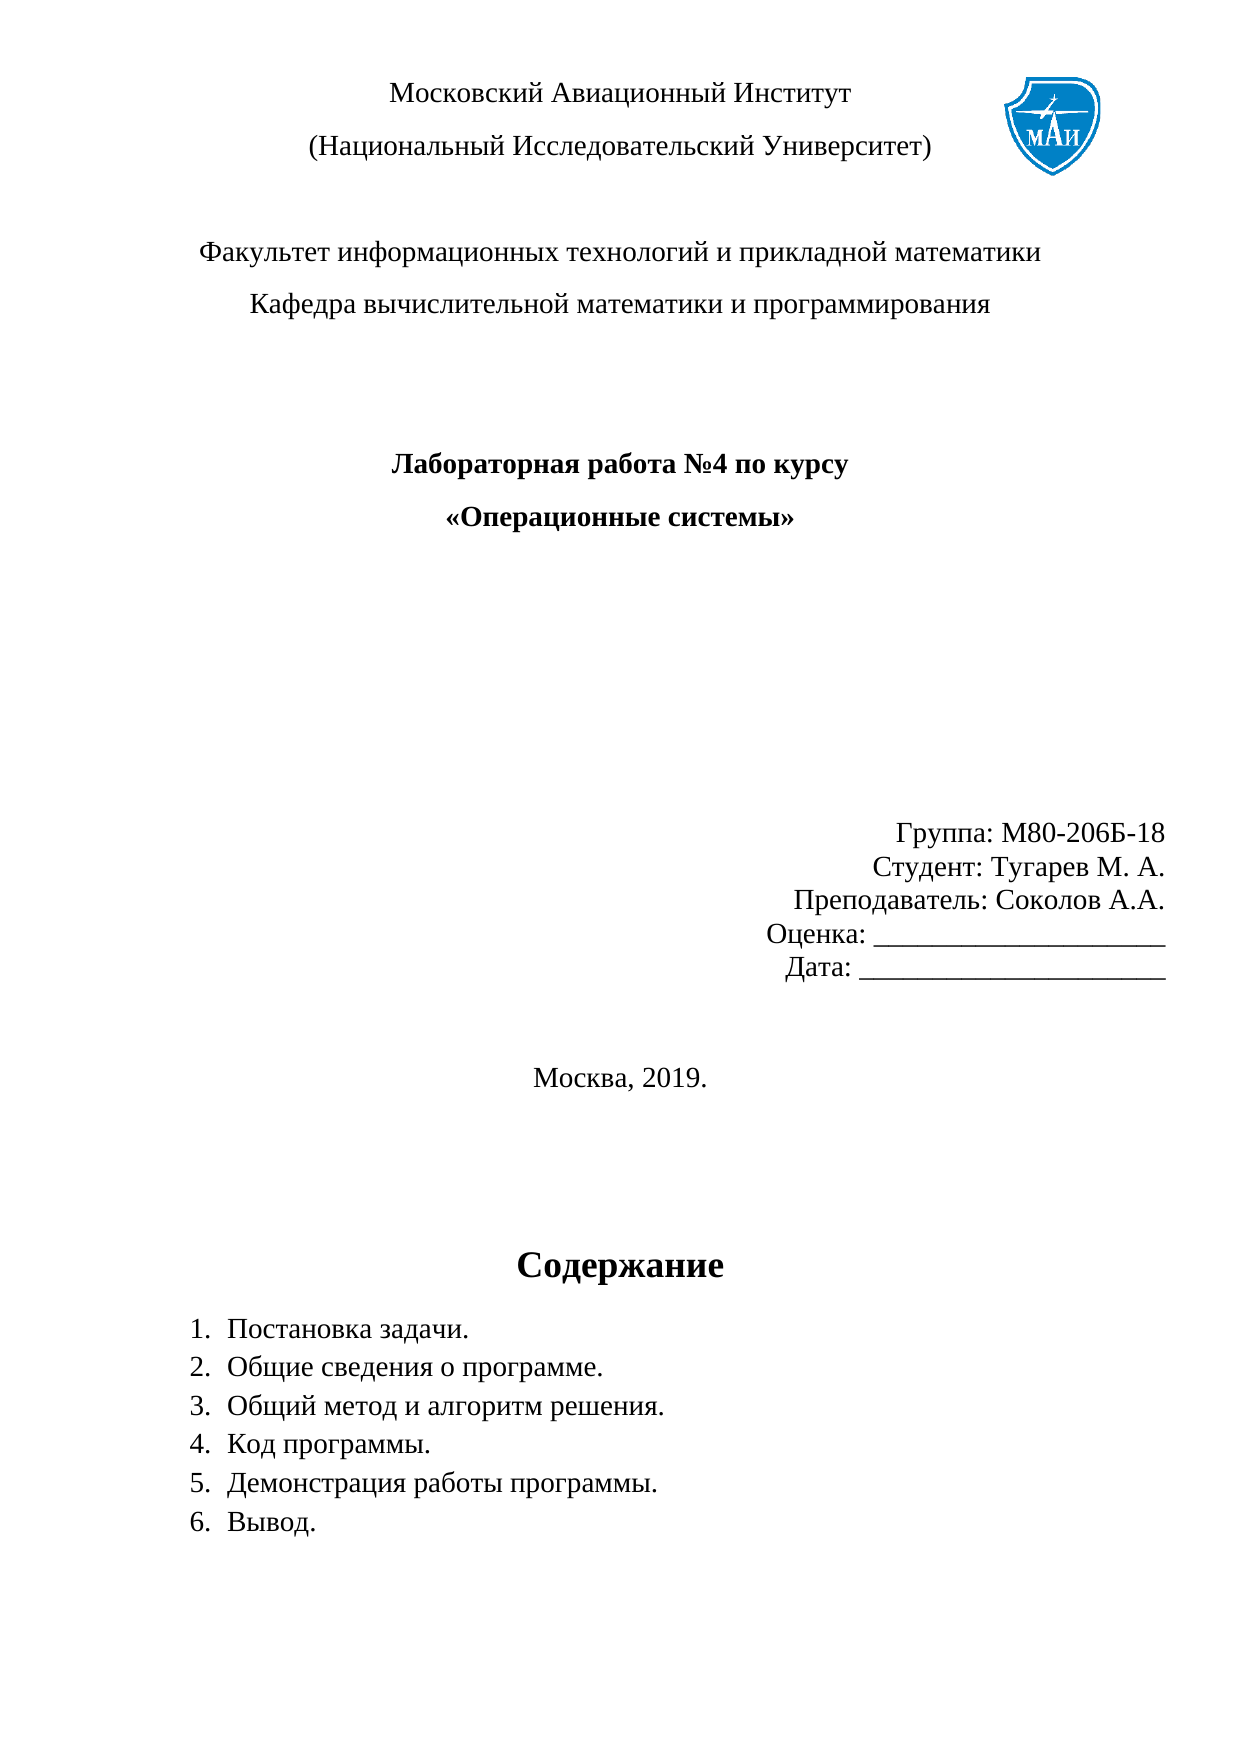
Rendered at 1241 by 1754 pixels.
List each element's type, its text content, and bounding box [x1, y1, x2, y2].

text Кафедра вычислительной математики и программирования [75, 287, 1165, 320]
text Московский Авиационный Институт [75, 75, 1165, 108]
picture [1003, 77, 1101, 176]
list Код программы. [189, 1427, 1165, 1460]
list Вывод. [189, 1504, 1165, 1537]
text Группа: М80-206Б-18 [75, 815, 1165, 849]
list Общий метод и алгоритм решения. [189, 1388, 1165, 1422]
text Москва, 2019. [75, 1061, 1165, 1094]
text Оценка: ____________________ [75, 916, 1165, 949]
subtitle Содержание [93, 1243, 1147, 1286]
text Факультет информационных технологий и прикладной математики [75, 234, 1165, 267]
text Дата: _____________________ [75, 949, 1165, 983]
text Лабораторная работа №4 по курсу [75, 446, 1165, 480]
list Демонстрация работы программы. [189, 1465, 1165, 1499]
list Общие сведения о программе. [189, 1349, 1165, 1383]
text [1101, 128, 1165, 161]
text Студент: Тугарев М. А. [75, 849, 1165, 882]
list Постановка задачи. [189, 1311, 1165, 1344]
text Преподаватель: Соколов А.А. [75, 882, 1165, 916]
text «Операционные системы» [75, 499, 1165, 532]
text (Национальный Исследовательский Университет) [75, 128, 1003, 161]
